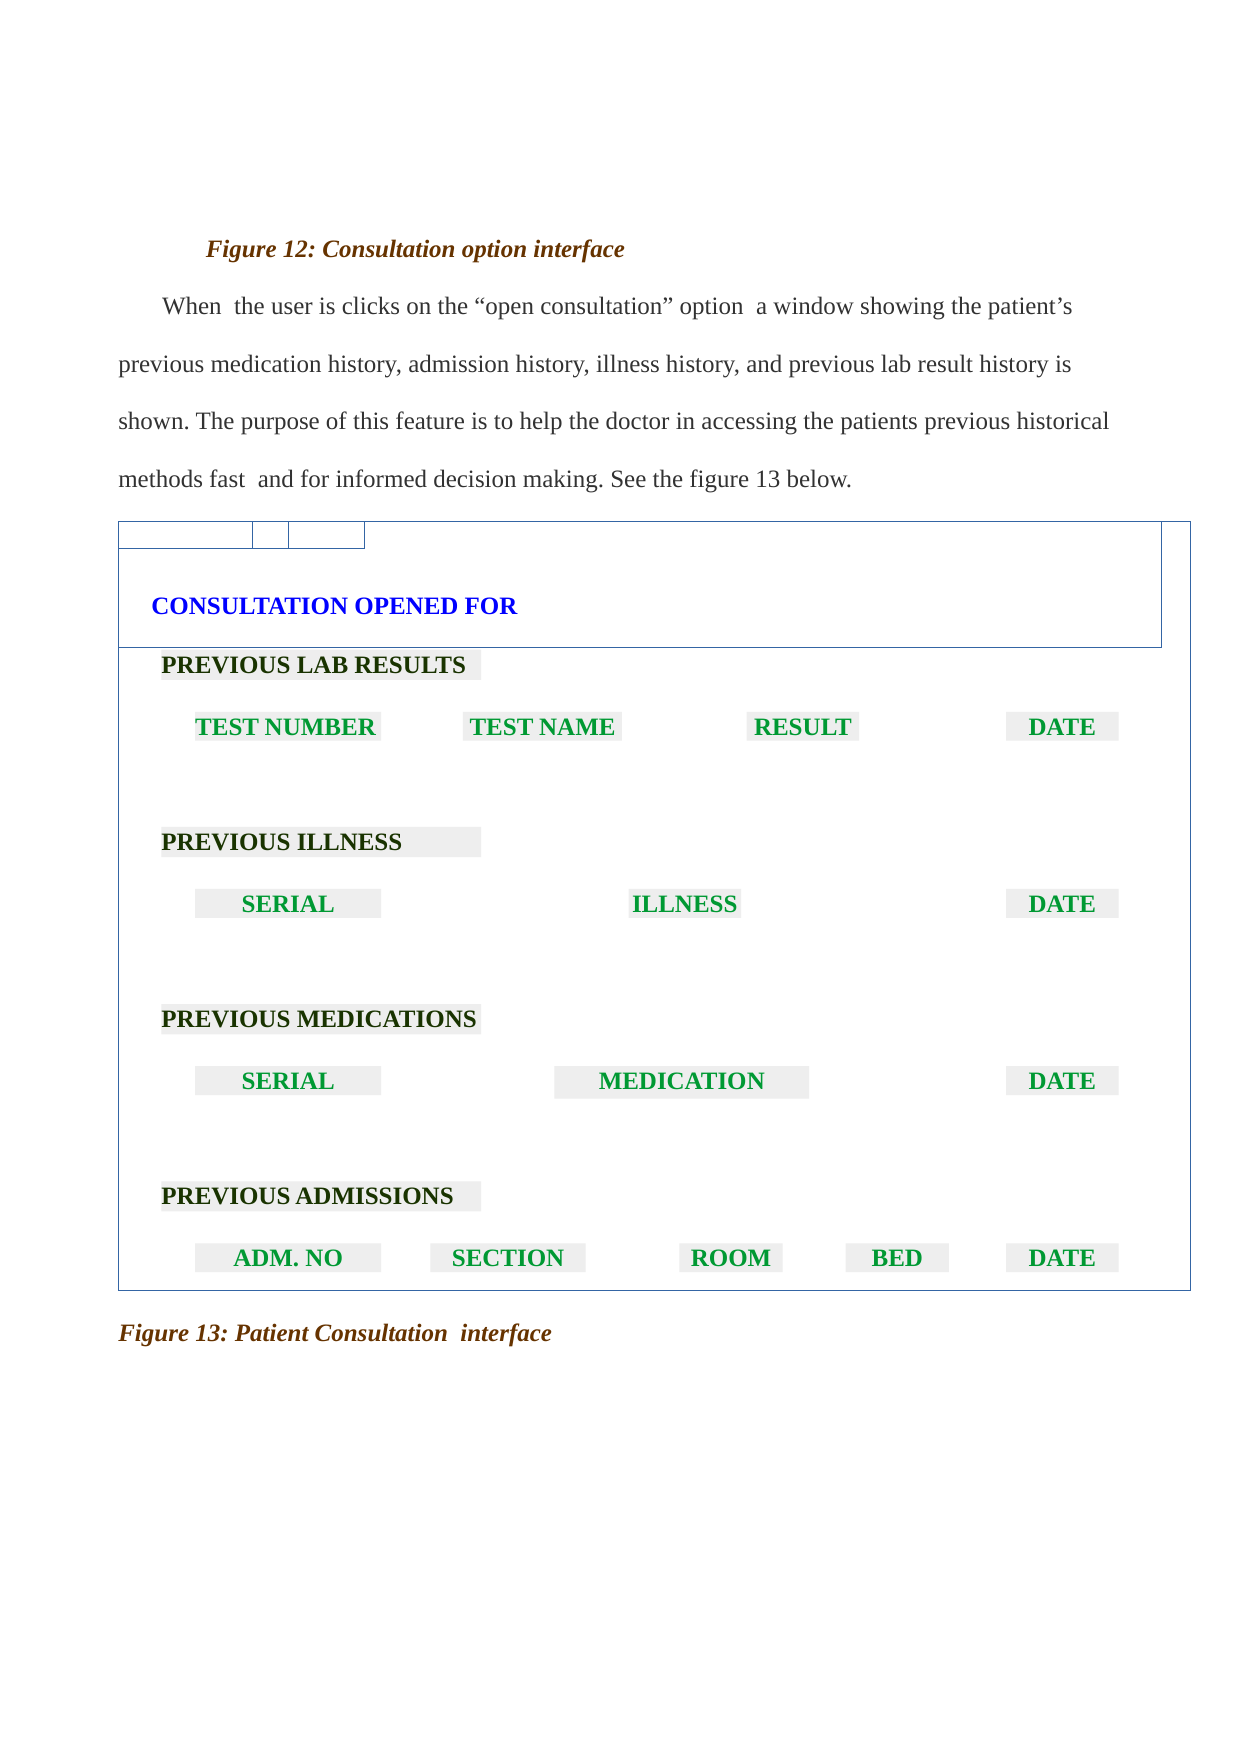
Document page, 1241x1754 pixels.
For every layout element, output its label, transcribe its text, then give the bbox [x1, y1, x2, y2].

text When the user is clicks on the “open consultation” option a window showing the patient’s previous medication history, admission history, illness history, and previous lab result history is shown. The purpose of this feature is to help the doctor in accessing the patients previous historical methods fast and for informed decision making. See the figure 13 below. [118, 291, 1122, 493]
text Figure 13: Patient Consultation interface [118, 1291, 1122, 1347]
text Figure 12: Consultation option interface [118, 234, 1122, 263]
